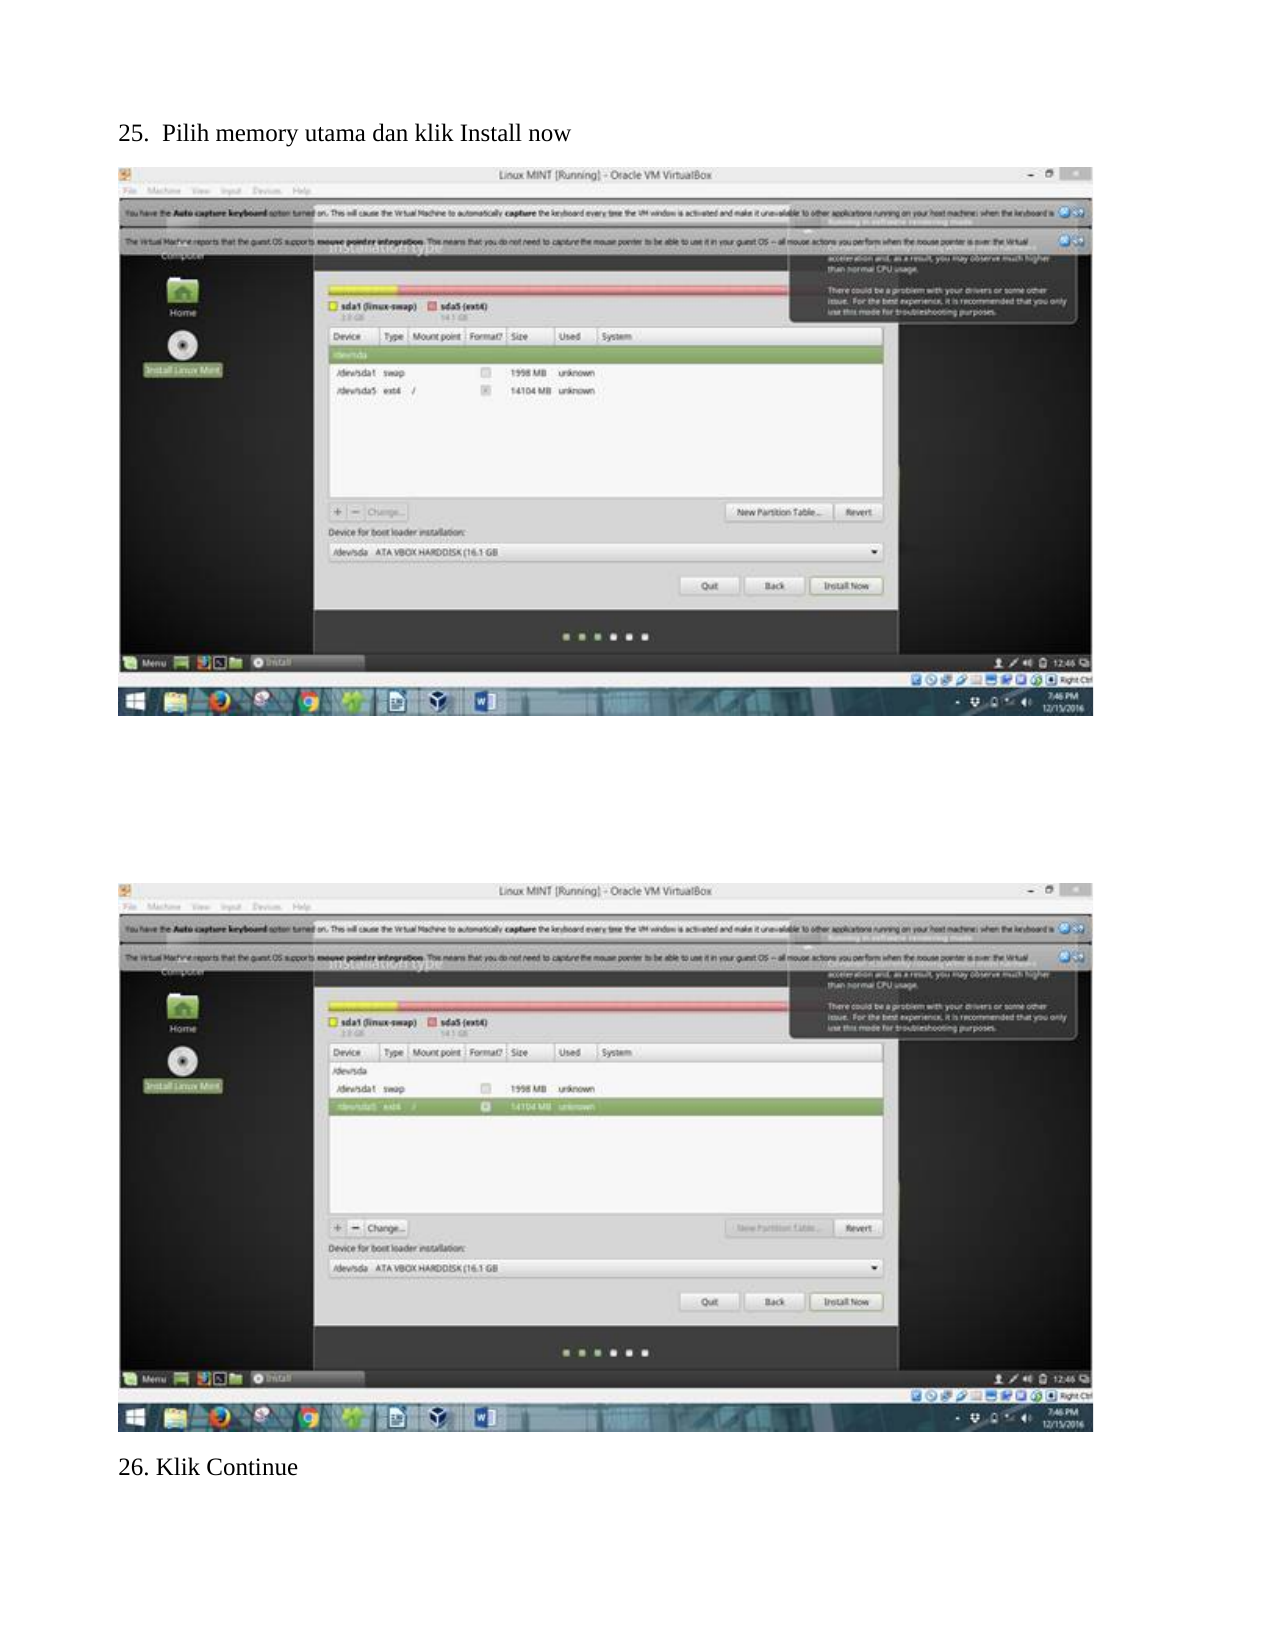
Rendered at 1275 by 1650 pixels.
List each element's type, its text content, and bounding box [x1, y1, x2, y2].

picture [118, 167, 1094, 716]
text 25. Pilih memory utama dan klik Install now [118, 118, 1157, 147]
text 26. Klik Continue [118, 1452, 1157, 1481]
picture [118, 883, 1094, 1432]
